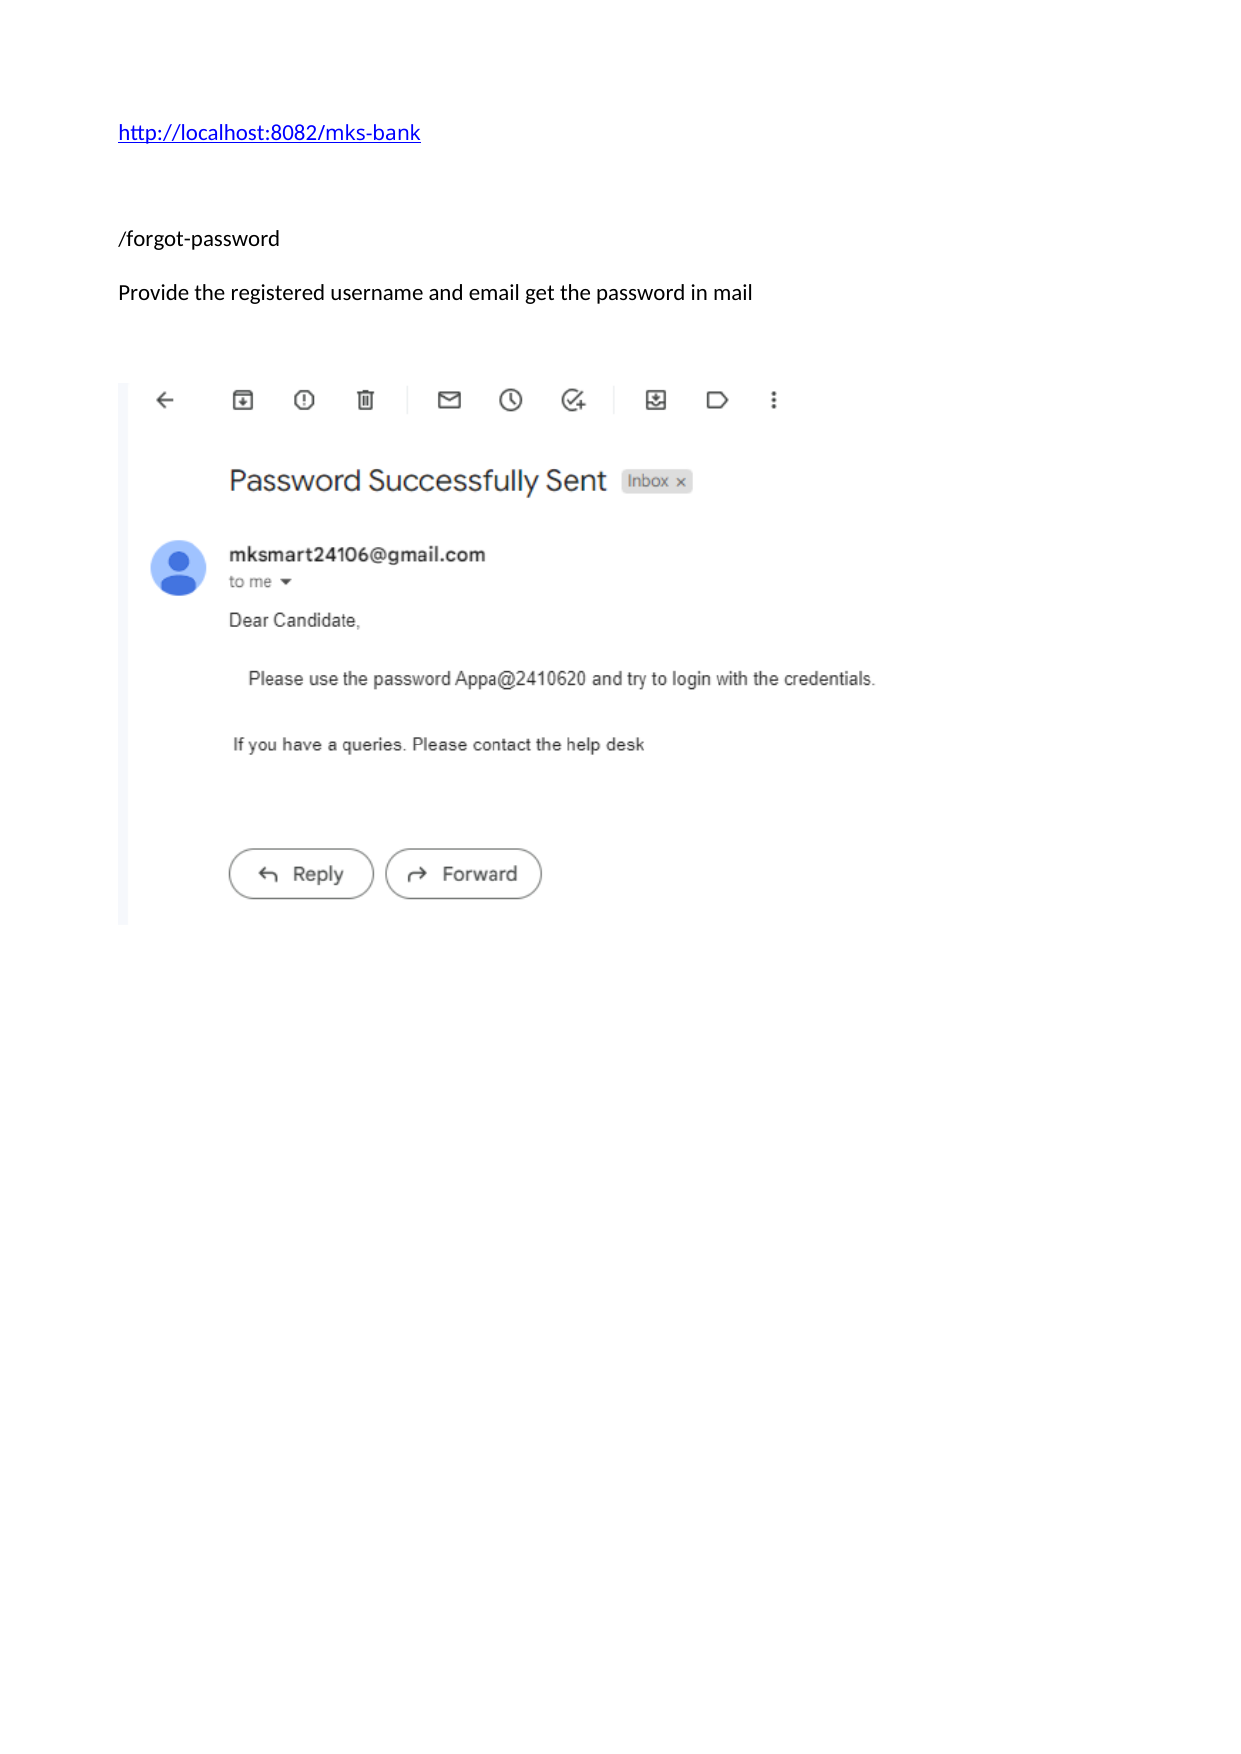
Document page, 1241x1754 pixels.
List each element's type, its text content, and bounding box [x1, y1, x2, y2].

text Provide the registered username and email get the password in mail [118, 278, 1122, 306]
text http://localhost:8082/mks-bank [118, 118, 1122, 147]
text /forgot-password [118, 224, 1122, 253]
